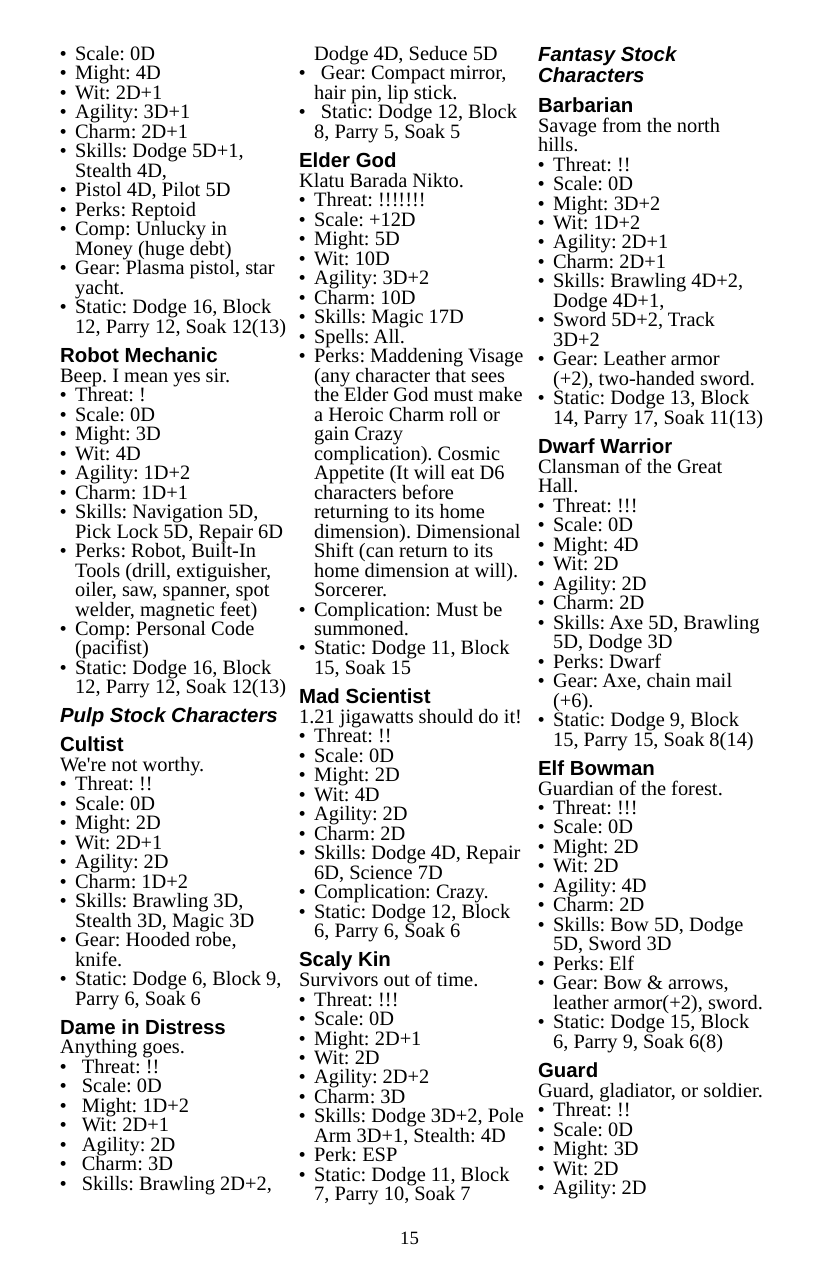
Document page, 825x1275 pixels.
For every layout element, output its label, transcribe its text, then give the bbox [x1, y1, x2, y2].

text 1.21 jigawatts should do it! [299, 708, 526, 727]
list Agility: 2D [60, 853, 287, 873]
list Perks: Reptoid [60, 201, 287, 220]
list Static: Dodge 11, Block 15, Soak 15 [299, 639, 526, 678]
subtitle Pulp Stock Characters [60, 707, 287, 726]
list Scale: 0D [538, 818, 765, 838]
list Scale: 0D [60, 45, 287, 64]
list Static: Dodge 16, Block 12, Parry 12, Soak 12(13) [60, 298, 287, 337]
list Perks: Robot, Built-In Tools (drill, extiguisher, oiler, saw, spanner, spot welder, magnetic feet) [60, 542, 287, 620]
subtitle Dame in Distress [60, 1015, 287, 1038]
list Scale: 0D [538, 175, 765, 194]
list Scale: 0D [538, 1121, 765, 1140]
text Klatu Barada Nikto. [299, 172, 526, 191]
subtitle Scaly Kin [299, 948, 526, 971]
list Wit: 2D+1 [60, 834, 287, 853]
list Agility: 1D+2 [60, 464, 287, 483]
list Might: 4D [538, 536, 765, 555]
subtitle Fantasy Stock Characters [538, 45, 765, 87]
list Might: 4D [60, 64, 287, 84]
list Might: 2D [538, 838, 765, 857]
list Perks: Elf [538, 955, 765, 974]
list Sword 5D+2, Track 3D+2 [538, 311, 765, 350]
list Dodge 4D, Seduce 5D [299, 45, 526, 64]
list Agility: 3D+2 [299, 269, 526, 289]
list Static: Dodge 12, Block 6, Parry 6, Soak 6 [299, 903, 526, 942]
list Gear: Axe, chain mail (+6). [538, 672, 765, 711]
list Threat: !!!!!!! [299, 191, 526, 211]
list Skills: Bow 5D, Dodge 5D, Sword 3D [538, 916, 765, 955]
list Scale: 0D [60, 795, 287, 814]
list Scale: +12D [299, 211, 526, 230]
list Gear: Compact mirror, hair pin, lip stick. [299, 64, 526, 103]
text Anything goes. [60, 1038, 287, 1058]
list Comp: Unlucky in Money (huge debt) [60, 220, 287, 259]
list Skills: Dodge 5D+1, Stealth 4D, [60, 142, 287, 181]
list Wit: 2D+1 [60, 1116, 287, 1136]
list Gear: Bow & arrows, leather armor(+2), sword. [538, 974, 765, 1013]
list Charm: 2D [299, 825, 526, 844]
list Threat: !!! [538, 799, 765, 818]
list Spells: All. [299, 328, 526, 347]
subtitle Guard [538, 1058, 765, 1082]
list Wit: 2D+1 [60, 84, 287, 103]
list Wit: 10D [299, 250, 526, 269]
list Static: Dodge 12, Block 8, Parry 5, Soak 5 [299, 103, 526, 142]
list Comp: Personal Code (pacifist) [60, 620, 287, 659]
list Charm: 2D+1 [538, 253, 765, 272]
list Gear: Leather armor (+2), two-handed sword. [538, 350, 765, 389]
list Static: Dodge 11, Block 7, Parry 10, Soak 7 [299, 1166, 526, 1205]
list Perks: Dwarf [538, 652, 765, 672]
list Charm: 2D [538, 594, 765, 613]
list Wit: 2D [538, 1159, 765, 1179]
list Agility: 2D [60, 1136, 287, 1155]
list Scale: 0D [60, 1077, 287, 1097]
list Perks: Maddening Visage (any character that sees the Elder God must make a Heroic Charm roll or gain Crazy complication). Cosmic Appetite (It will eat D6 characters before returning to its home dimension). Dimensional Shift (can return to its home dimension at will). Sorcerer. [299, 347, 526, 600]
list Complication: Crazy. [299, 883, 526, 903]
list Charm: 3D [299, 1088, 526, 1107]
list Might: 1D+2 [60, 1097, 287, 1116]
list Agility: 3D+1 [60, 103, 287, 123]
text Beep. I mean yes sir. [60, 367, 287, 386]
list Skills: Brawling 4D+2, Dodge 4D+1, [538, 272, 765, 311]
list Threat: !! [538, 1101, 765, 1121]
list Might: 3D [538, 1140, 765, 1159]
list Wit: 1D+2 [538, 214, 765, 233]
list Skills: Navigation 5D, Pick Lock 5D, Repair 6D [60, 503, 287, 542]
text We're not worthy. [60, 756, 287, 775]
list Charm: 1D+2 [60, 873, 287, 892]
list Charm: 10D [299, 289, 526, 308]
list Agility: 4D [538, 877, 765, 896]
subtitle Cultist [60, 732, 287, 756]
list Threat: !! [538, 156, 765, 175]
subtitle Barbarian [538, 93, 765, 117]
list Complication: Must be summoned. [299, 600, 526, 639]
list Agility: 2D+1 [538, 233, 765, 253]
list Wit: 2D [538, 857, 765, 877]
list Skills: Brawling 3D, Stealth 3D, Magic 3D [60, 892, 287, 931]
list Skills: Magic 17D [299, 308, 526, 328]
list Skills: Dodge 4D, Repair 6D, Science 7D [299, 844, 526, 883]
list Charm: 3D [60, 1155, 287, 1175]
list Threat: ! [60, 386, 287, 406]
list Skills: Brawling 2D+2, [60, 1175, 287, 1194]
list Agility: 2D+2 [299, 1068, 526, 1088]
list Might: 5D [299, 230, 526, 250]
list Wit: 4D [299, 786, 526, 805]
list Wit: 4D [60, 444, 287, 464]
list Agility: 2D [299, 805, 526, 825]
list Scale: 0D [299, 1010, 526, 1029]
list Skills: Dodge 3D+2, Pole Arm 3D+1, Stealth: 4D [299, 1107, 526, 1146]
list Agility: 2D [538, 1179, 765, 1198]
list Threat: !!! [299, 991, 526, 1010]
list Wit: 2D [299, 1049, 526, 1068]
list Wit: 2D [538, 555, 765, 574]
list Static: Dodge 9, Block 15, Parry 15, Soak 8(14) [538, 711, 765, 750]
subtitle Robot Mechanic [60, 343, 287, 367]
list Gear: Hooded robe, knife. [60, 931, 287, 970]
list Static: Dodge 13, Block 14, Parry 17, Soak 11(13) [538, 389, 765, 428]
list Might: 2D [60, 814, 287, 834]
list Charm: 2D [538, 896, 765, 916]
list Threat: !!! [538, 497, 765, 516]
list Might: 3D [60, 425, 287, 444]
text Survivors out of time. [299, 971, 526, 991]
list Charm: 1D+1 [60, 483, 287, 503]
list Scale: 0D [538, 516, 765, 536]
text Savage from the north hills. [538, 117, 765, 156]
list Perk: ESP [299, 1146, 526, 1166]
list Static: Dodge 16, Block 12, Parry 12, Soak 12(13) [60, 659, 287, 698]
list Skills: Axe 5D, Brawling 5D, Dodge 3D [538, 613, 765, 652]
list Threat: !! [60, 1058, 287, 1077]
list Might: 3D+2 [538, 194, 765, 214]
list Static: Dodge 15, Block 6, Parry 9, Soak 6(8) [538, 1013, 765, 1052]
list Threat: !! [60, 775, 287, 795]
list Static: Dodge 6, Block 9, Parry 6, Soak 6 [60, 970, 287, 1009]
list Pistol 4D, Pilot 5D [60, 181, 287, 201]
list Gear: Plasma pistol, star yacht. [60, 259, 287, 298]
text Clansman of the Great Hall. [538, 458, 765, 497]
subtitle Dwarf Warrior [538, 434, 765, 458]
subtitle Elf Bowman [538, 756, 765, 779]
text Guard, gladiator, or soldier. [538, 1082, 765, 1101]
list Might: 2D+1 [299, 1029, 526, 1049]
text Guardian of the forest. [538, 779, 765, 799]
list Threat: !! [299, 727, 526, 747]
list Scale: 0D [60, 406, 287, 425]
list Might: 2D [299, 766, 526, 786]
list Charm: 2D+1 [60, 123, 287, 142]
subtitle Mad Scientist [299, 684, 526, 708]
subtitle Elder God [299, 148, 526, 172]
list Scale: 0D [299, 747, 526, 766]
list Agility: 2D [538, 574, 765, 594]
